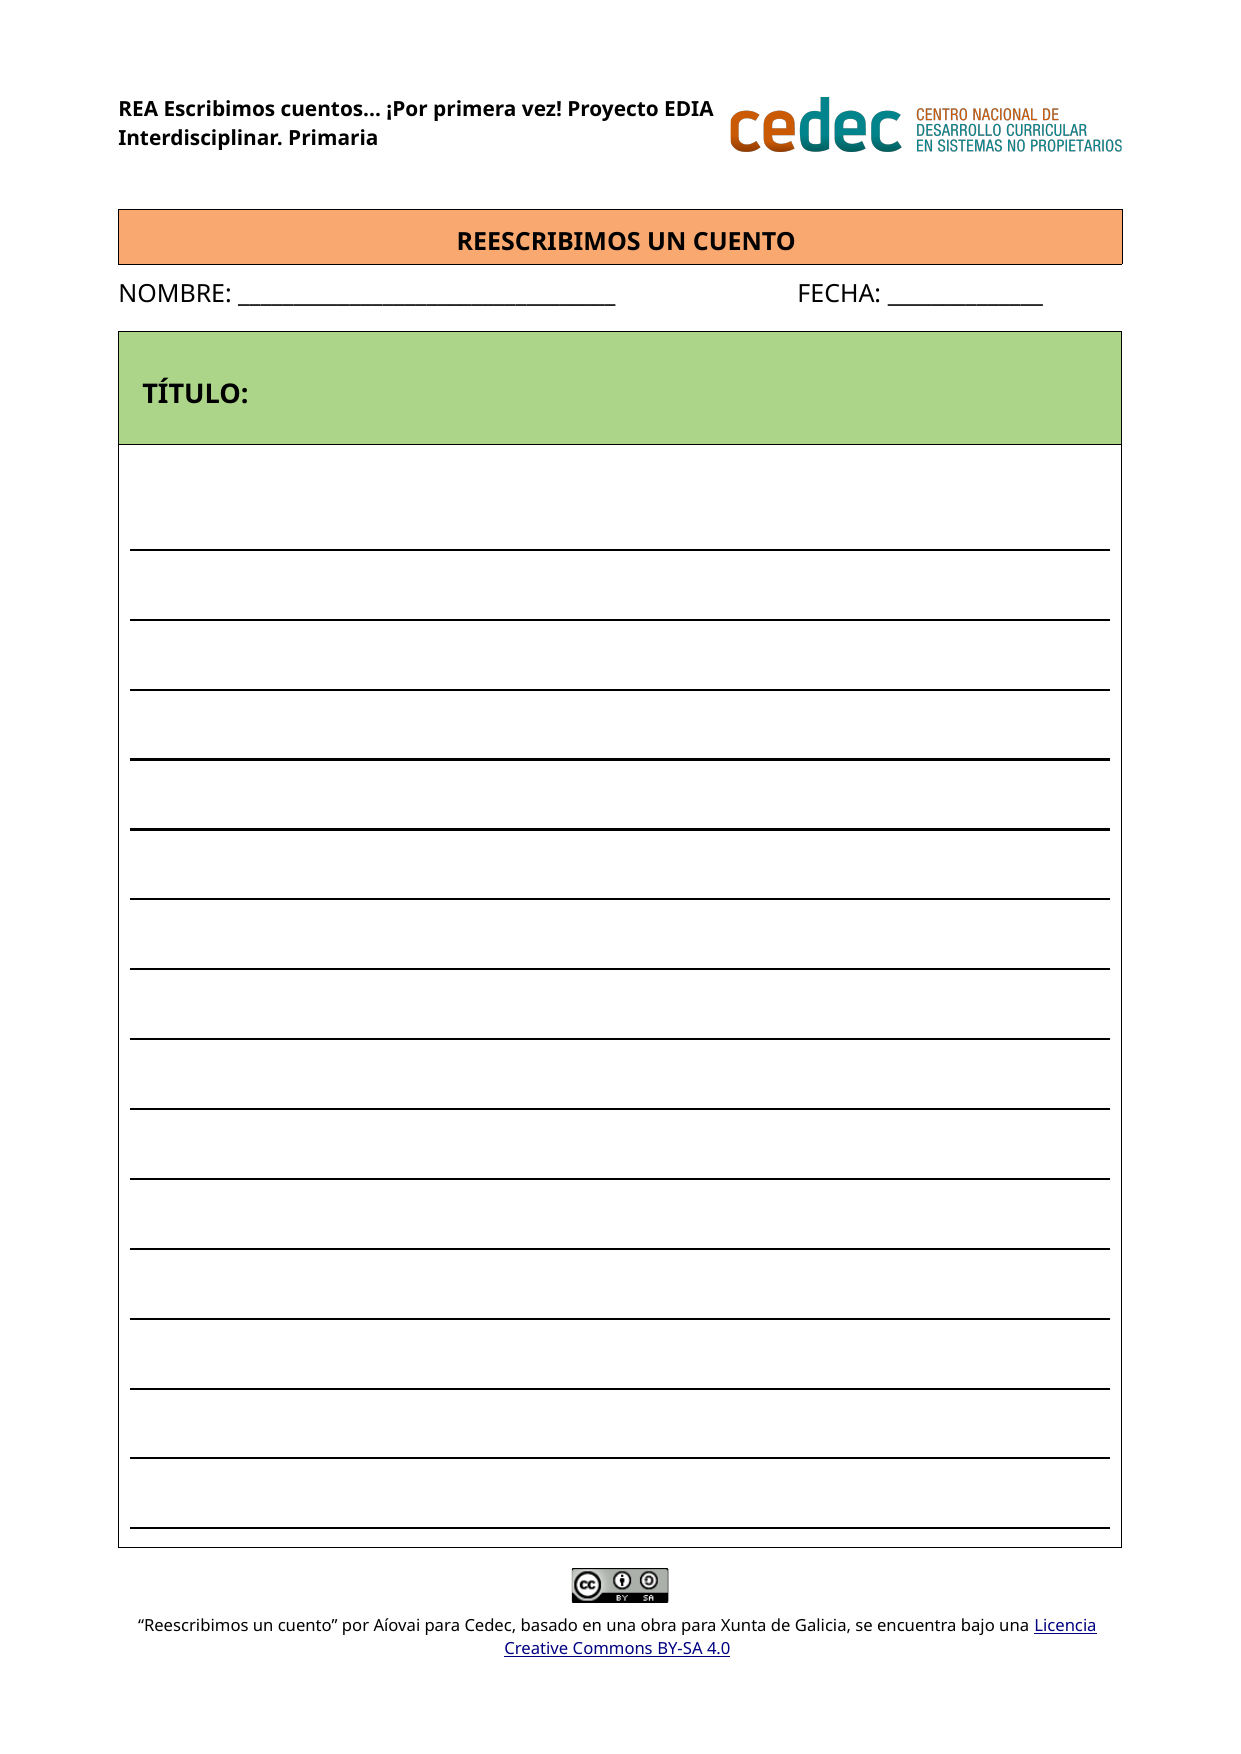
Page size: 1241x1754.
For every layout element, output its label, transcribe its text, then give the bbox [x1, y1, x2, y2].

table_header TÍTULO: [119, 332, 1121, 444]
text NOMBRE: __________________________________ FECHA: ______________ [118, 276, 1116, 310]
picture [730, 97, 1122, 152]
table_cell [119, 445, 1121, 1547]
picture [571, 1568, 669, 1603]
table_header REESCRIBIMOS UN CUENTO [119, 210, 1122, 264]
